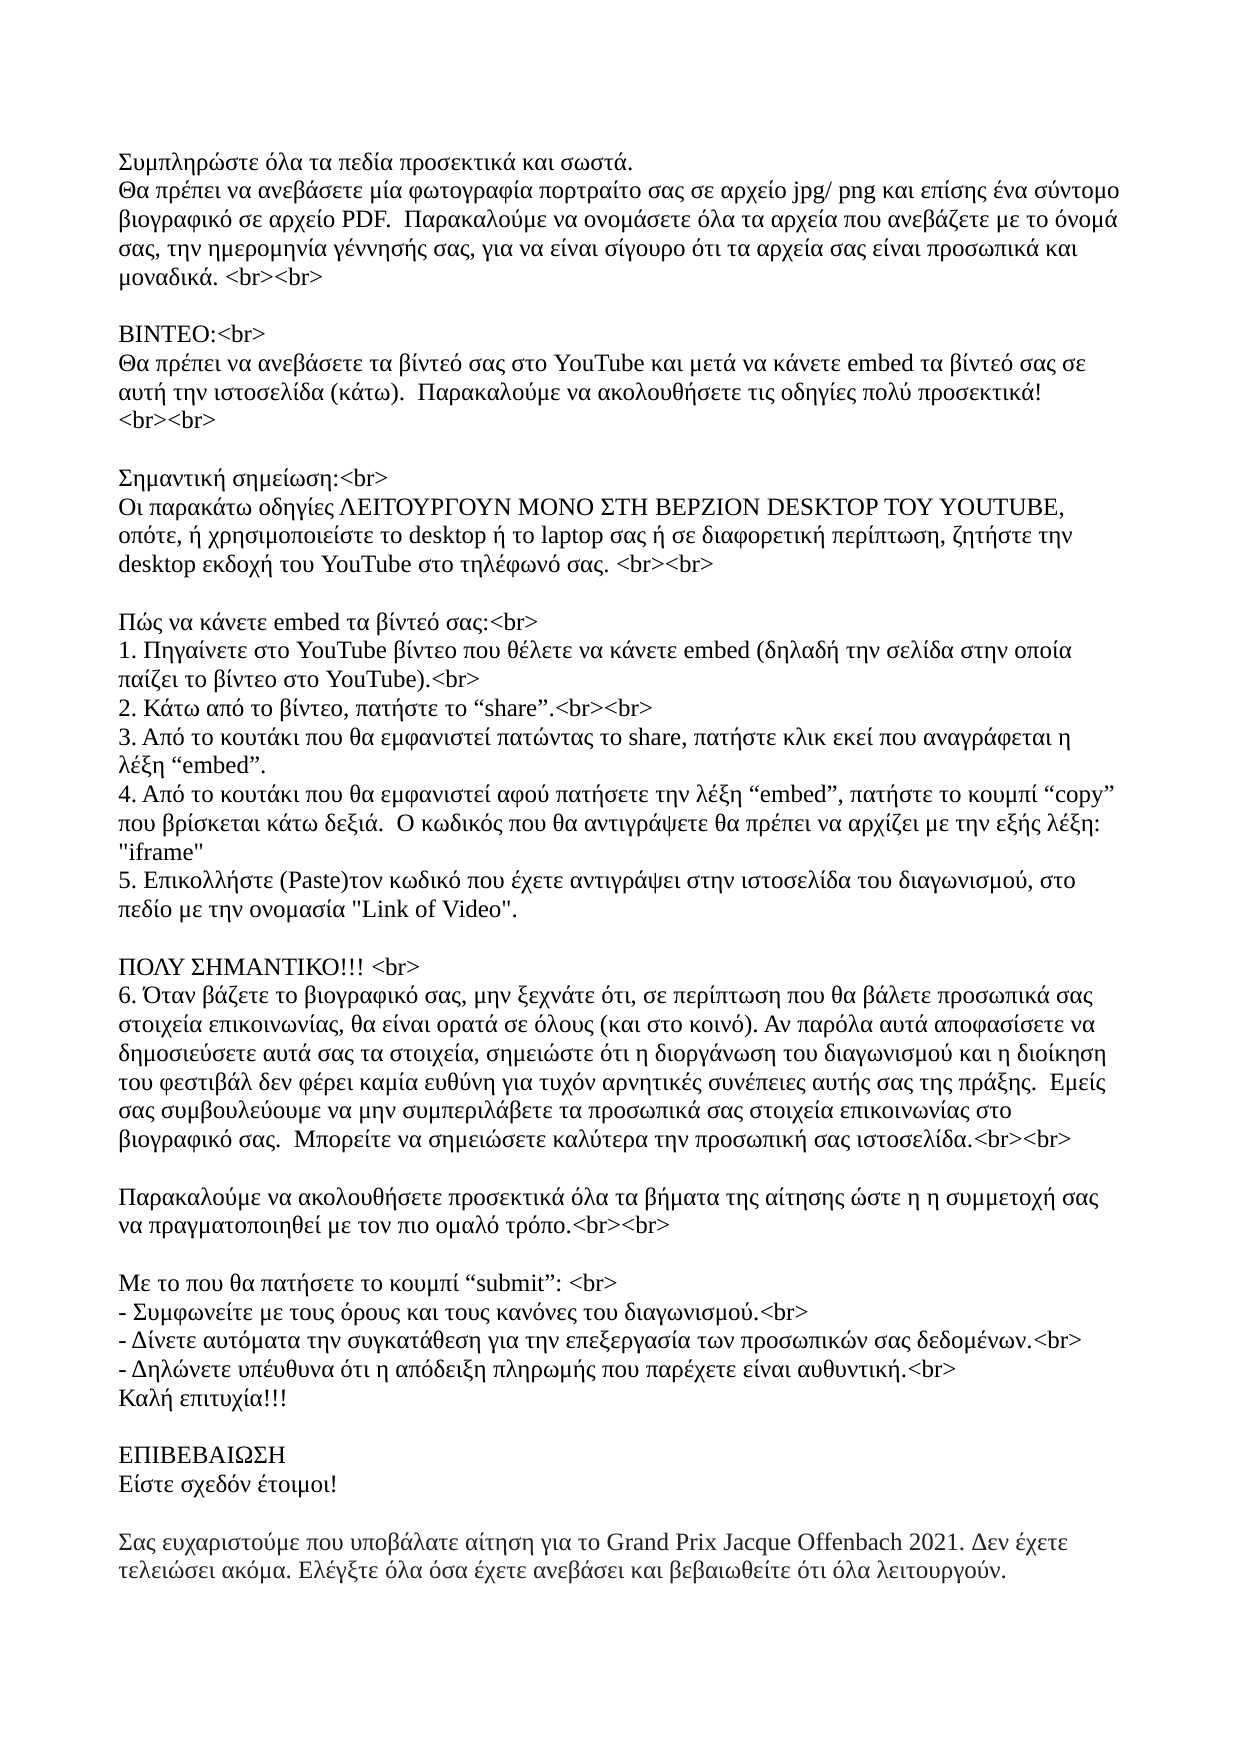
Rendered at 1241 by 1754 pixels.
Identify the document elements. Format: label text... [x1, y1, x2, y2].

text ΕΠΙΒΕΒΑΙΩΣΗ [118, 1441, 1122, 1469]
text Συμπληρώστε όλα τα πεδία προσεκτικά και σωστά. [118, 118, 1122, 176]
text 5. Επικολλήστε (Paste)τον κωδικό που έχετε αντιγράψει στην ιστοσελίδα του διαγωνισμού, στο πεδίο με την ονομασία "Link of Video". ΠΟΛΥ ΣΗΜΑΝΤΙΚΟ!!! <br> 6. Όταν βάζετε το βιογραφικό σας, μην ξεχνάτε ότι, σε περίπτωση που θα βάλετε προσωπικά σας στοιχεία επικοινωνίας, θα είναι ορατά σε όλους (και στο κοινό). Αν παρόλα αυτά αποφασίσετε να δημοσιεύσετε αυτά σας τα στοιχεία, σημειώστε ότι η διοργάνωση του διαγωνισμού και η διοίκηση του φεστιβάλ δεν φέρει καμία ευθύνη για τυχόν αρνητικές συνέπειες αυτής σας της πράξης. Εμείς σας συμβουλεύουμε να μην συμπεριλάβετε τα προσωπικά σας στοιχεία επικοινωνίας στο βιογραφικό σας. Μπορείτε να σημειώσετε καλύτερα την προσωπική σας ιστοσελίδα.<br><br> [118, 866, 1122, 1153]
text Είστε σχεδόν έτοιμοι! [118, 1469, 1122, 1498]
text 3. Από το κουτάκι που θα εμφανιστεί πατώντας το share, πατήστε κλικ εκεί που αναγράφεται η λέξη “embed”. [118, 722, 1122, 779]
text Παρακαλούμε να ακολουθήσετε προσεκτικά όλα τα βήματα της αίτησης ώστε η η συμμετοχή σας να πραγματοποιηθεί με τον πιο ομαλό τρόπο.<br><br> Με το που θα πατήσετε το κουμπί “submit”: <br> - Συμφωνείτε με τους όρους και τους κανόνες του διαγωνισμού.<br> - Δίνετε αυτόματα την συγκατάθεση για την επεξεργασία των προσωπικών σας δεδομένων.<br> - Δηλώνετε υπέυθυνα ότι η απόδειξη πληρωμής που παρέχετε είναι αυθυντική.<br> Καλή επιτυχία!!! [118, 1153, 1122, 1412]
text 4. Από το κουτάκι που θα εμφανιστεί αφού πατήσετε την λέξη “embed”, πατήστε το κουμπί “copy” που βρίσκεται κάτω δεξιά. O κωδικός που θα αντιγράψετε θα πρέπει να αρχίζει με την εξής λέξη: "iframe" [118, 779, 1122, 866]
text Σας ευχαριστούμε που υποβάλατε αίτηση για το Grand Prix Jacque Offenbach 2021. Δεν έχετε τελειώσει ακόμα. Ελέγξτε όλα όσα έχετε ανεβάσει και βεβαιωθείτε ότι όλα λειτουργούν. [118, 1527, 1122, 1584]
text Θα πρέπει να ανεβάσετε μία φωτογραφία πορτραίτο σας σε αρχείο jpg/ png και επίσης ένα σύντομο βιογραφικό σε αρχείο PDF. Παρακαλούμε να ονομάσετε όλα τα αρχεία που ανεβάζετε με το όνομά σας, την ημερομηνία γέννησής σας, για να είναι σίγουρο ότι τα αρχεία σας είναι προσωπικά και μοναδικά. <br><br> ΒΙΝΤΕΟ:<br> Θα πρέπει να ανεβάσετε τα βίντεό σας στο YouTube και μετά να κάνετε embed τα βίντεό σας σε αυτή την ιστοσελίδα (κάτω). Παρακαλούμε να ακολουθήσετε τις οδηγίες πολύ προσεκτικά!<br><br> Σημαντική σημείωση:<br> Οι παρακάτω οδηγίες ΛΕΙΤΟΥΡΓΟΥΝ ΜΟΝΟ ΣΤΗ ΒΕΡΖΙΟΝ DESKTOP ΤΟΥ YOUTUBE, οπότε, ή χρησιμοποιείστε το desktop ή το laptop σας ή σε διαφορετική περίπτωση, ζητήστε την desktop εκδοχή του YouTube στο τηλέφωνό σας. <br><br> Πώς να κάνετε embed τα βίντεό σας:<br> 1. Πηγαίνετε στο YouTube βίντεο που θέλετε να κάνετε embed (δηλαδή την σελίδα στην οποία παίζει το βίντεο στο YouTube).<br> 2. Κάτω από το βίντεο, πατήστε το “share”.<br><br> [118, 176, 1122, 722]
